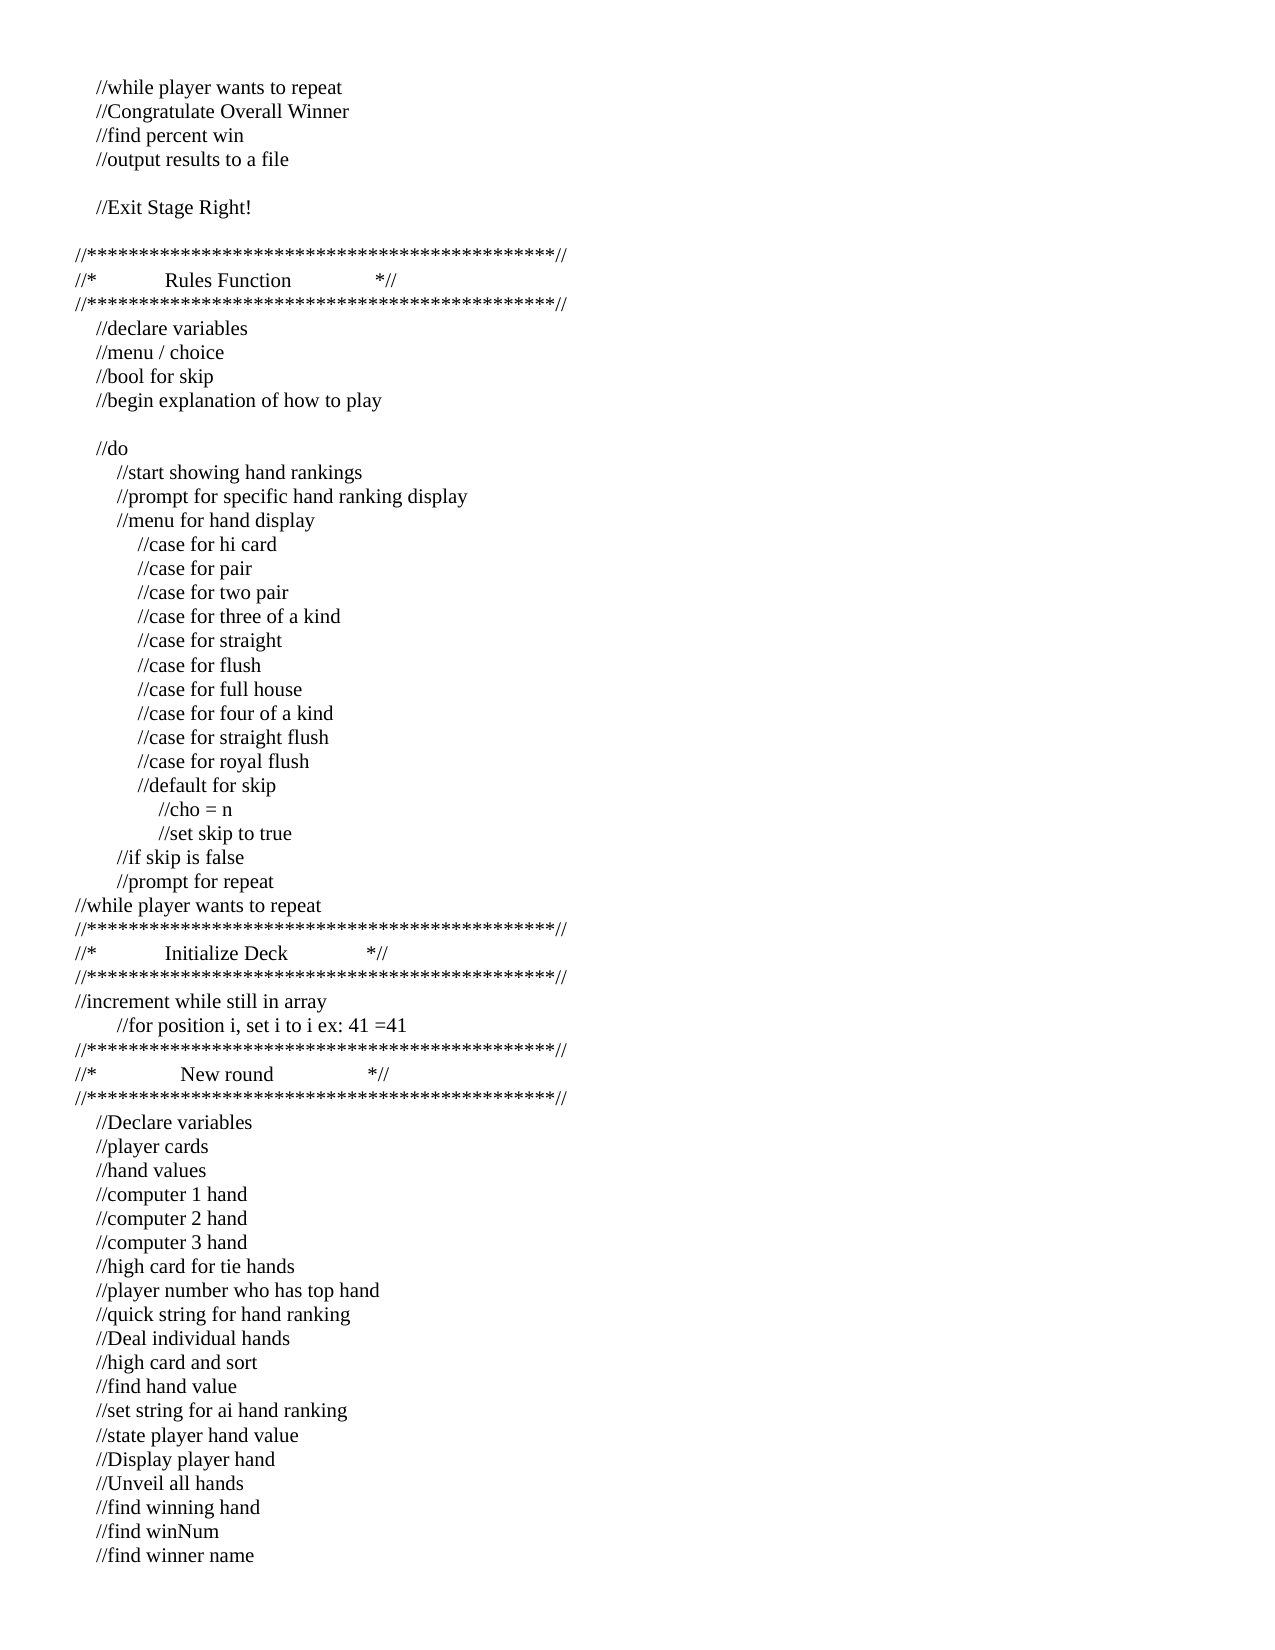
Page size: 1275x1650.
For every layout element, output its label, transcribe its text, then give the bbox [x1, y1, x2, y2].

text //player number who has top hand [75, 1278, 1200, 1302]
text //find hand value [75, 1374, 1200, 1398]
text //computer 1 hand [75, 1182, 1200, 1206]
text //for position i, set i to i ex: 41 =41 [75, 1013, 1200, 1037]
text //Exit Stage Right! [75, 195, 1200, 219]
text //if skip is false [75, 845, 1200, 869]
text //*********************************************// [75, 1037, 1200, 1062]
text //prompt for specific hand ranking display [75, 484, 1200, 508]
text //Congratulate Overall Winner [75, 99, 1200, 123]
text //*********************************************// [75, 965, 1200, 989]
text //case for straight [75, 628, 1200, 652]
text //find winNum [75, 1519, 1200, 1543]
text //state player hand value [75, 1422, 1200, 1447]
text //find winning hand [75, 1495, 1200, 1519]
text //*********************************************// [75, 917, 1200, 941]
text //bool for skip [75, 364, 1200, 388]
text //* Rules Function *// [75, 267, 1200, 292]
text //menu / choice [75, 340, 1200, 364]
text //prompt for repeat [75, 869, 1200, 893]
text //set skip to true [75, 821, 1200, 845]
text //* Initialize Deck *// [75, 941, 1200, 965]
text //case for pair [75, 556, 1200, 580]
text //Unveil all hands [75, 1471, 1200, 1495]
text //while player wants to repeat [75, 75, 1200, 99]
text //case for three of a kind [75, 604, 1200, 628]
text //case for hi card [75, 532, 1200, 556]
text //high card for tie hands [75, 1254, 1200, 1278]
text //case for flush [75, 652, 1200, 677]
text //*********************************************// [75, 1086, 1200, 1110]
text //case for full house [75, 677, 1200, 701]
text //hand values [75, 1158, 1200, 1182]
text //Declare variables [75, 1110, 1200, 1134]
text //find winner name [75, 1543, 1200, 1567]
text //while player wants to repeat [75, 893, 1200, 917]
text //Display player hand [75, 1447, 1200, 1471]
text //player cards [75, 1134, 1200, 1158]
text //start showing hand rankings [75, 460, 1200, 484]
text //begin explanation of how to play [75, 388, 1200, 412]
text //case for four of a kind [75, 701, 1200, 725]
text //cho = n [75, 797, 1200, 821]
text //high card and sort [75, 1350, 1200, 1374]
text //computer 3 hand [75, 1230, 1200, 1254]
text //declare variables [75, 316, 1200, 340]
text //find percent win [75, 123, 1200, 147]
text //quick string for hand ranking [75, 1302, 1200, 1326]
text //* New round *// [75, 1062, 1200, 1086]
text //increment while still in array [75, 989, 1200, 1013]
text //do [75, 436, 1200, 460]
text //case for two pair [75, 580, 1200, 604]
text //computer 2 hand [75, 1206, 1200, 1230]
text //case for straight flush [75, 725, 1200, 749]
text //case for royal flush [75, 749, 1200, 773]
text //output results to a file [75, 147, 1200, 171]
text //set string for ai hand ranking [75, 1398, 1200, 1422]
text //menu for hand display [75, 508, 1200, 532]
text //*********************************************// [75, 292, 1200, 316]
text //default for skip [75, 773, 1200, 797]
text //*********************************************// [75, 243, 1200, 267]
text //Deal individual hands [75, 1326, 1200, 1350]
